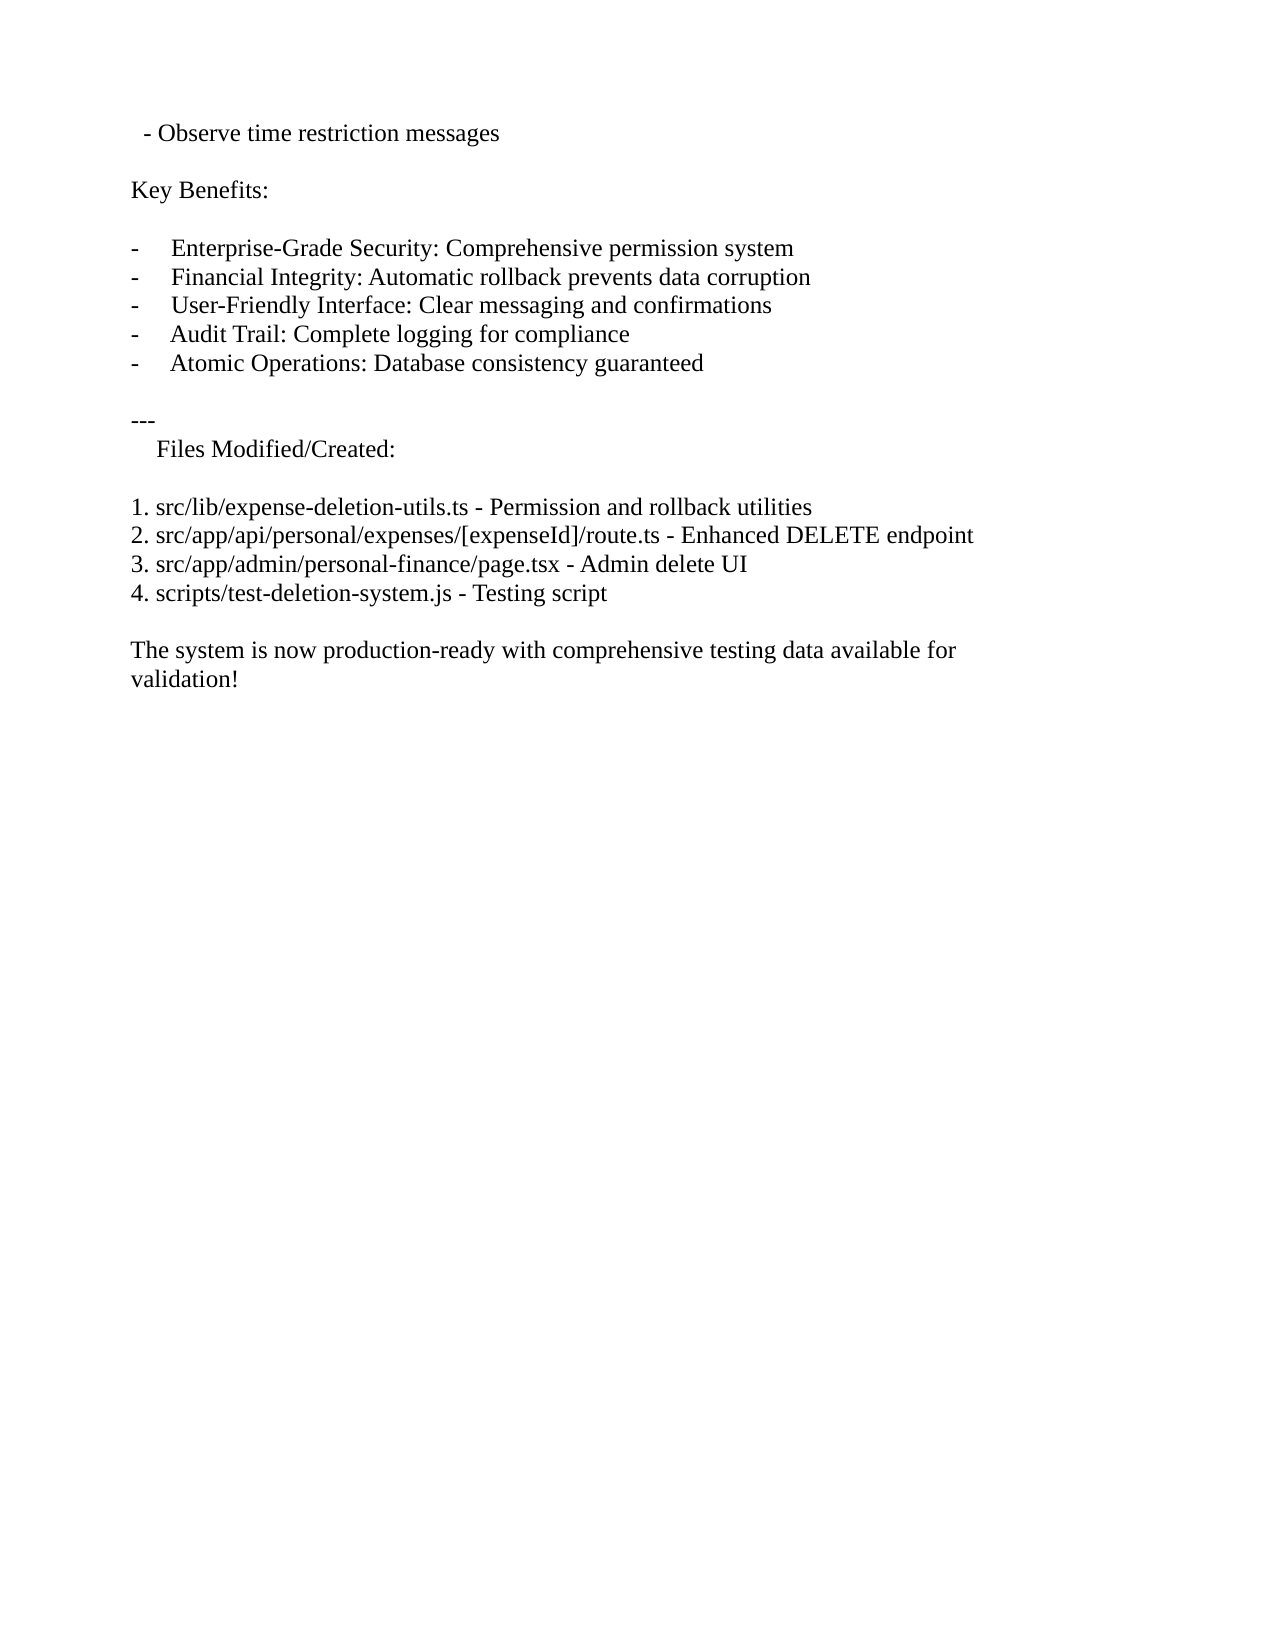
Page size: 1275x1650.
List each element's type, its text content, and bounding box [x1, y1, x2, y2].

text - Observe time restriction messages [118, 118, 1157, 147]
text - ✅ Financial Integrity: Automatic rollback prevents data corruption [118, 262, 1157, 291]
text - ✅ Atomic Operations: Database consistency guaranteed [118, 348, 1157, 377]
text 📁 Files Modified/Created: [118, 434, 1157, 463]
text The system is now production-ready with comprehensive testing data available for [118, 636, 1157, 664]
text 1. src/lib/expense-deletion-utils.ts - Permission and rollback utilities [118, 492, 1157, 521]
text - ✅ Enterprise-Grade Security: Comprehensive permission system [118, 233, 1157, 262]
text - ✅ Audit Trail: Complete logging for compliance [118, 319, 1157, 348]
text validation! [118, 664, 1157, 693]
text 4. scripts/test-deletion-system.js - Testing script [118, 578, 1157, 607]
text Key Benefits: [118, 176, 1157, 204]
text - ✅ User-Friendly Interface: Clear messaging and confirmations [118, 291, 1157, 319]
text 3. src/app/admin/personal-finance/page.tsx - Admin delete UI [118, 549, 1157, 578]
text 2. src/app/api/personal/expenses/[expenseId]/route.ts - Enhanced DELETE endpoint [118, 521, 1157, 549]
text --- [118, 406, 1157, 434]
